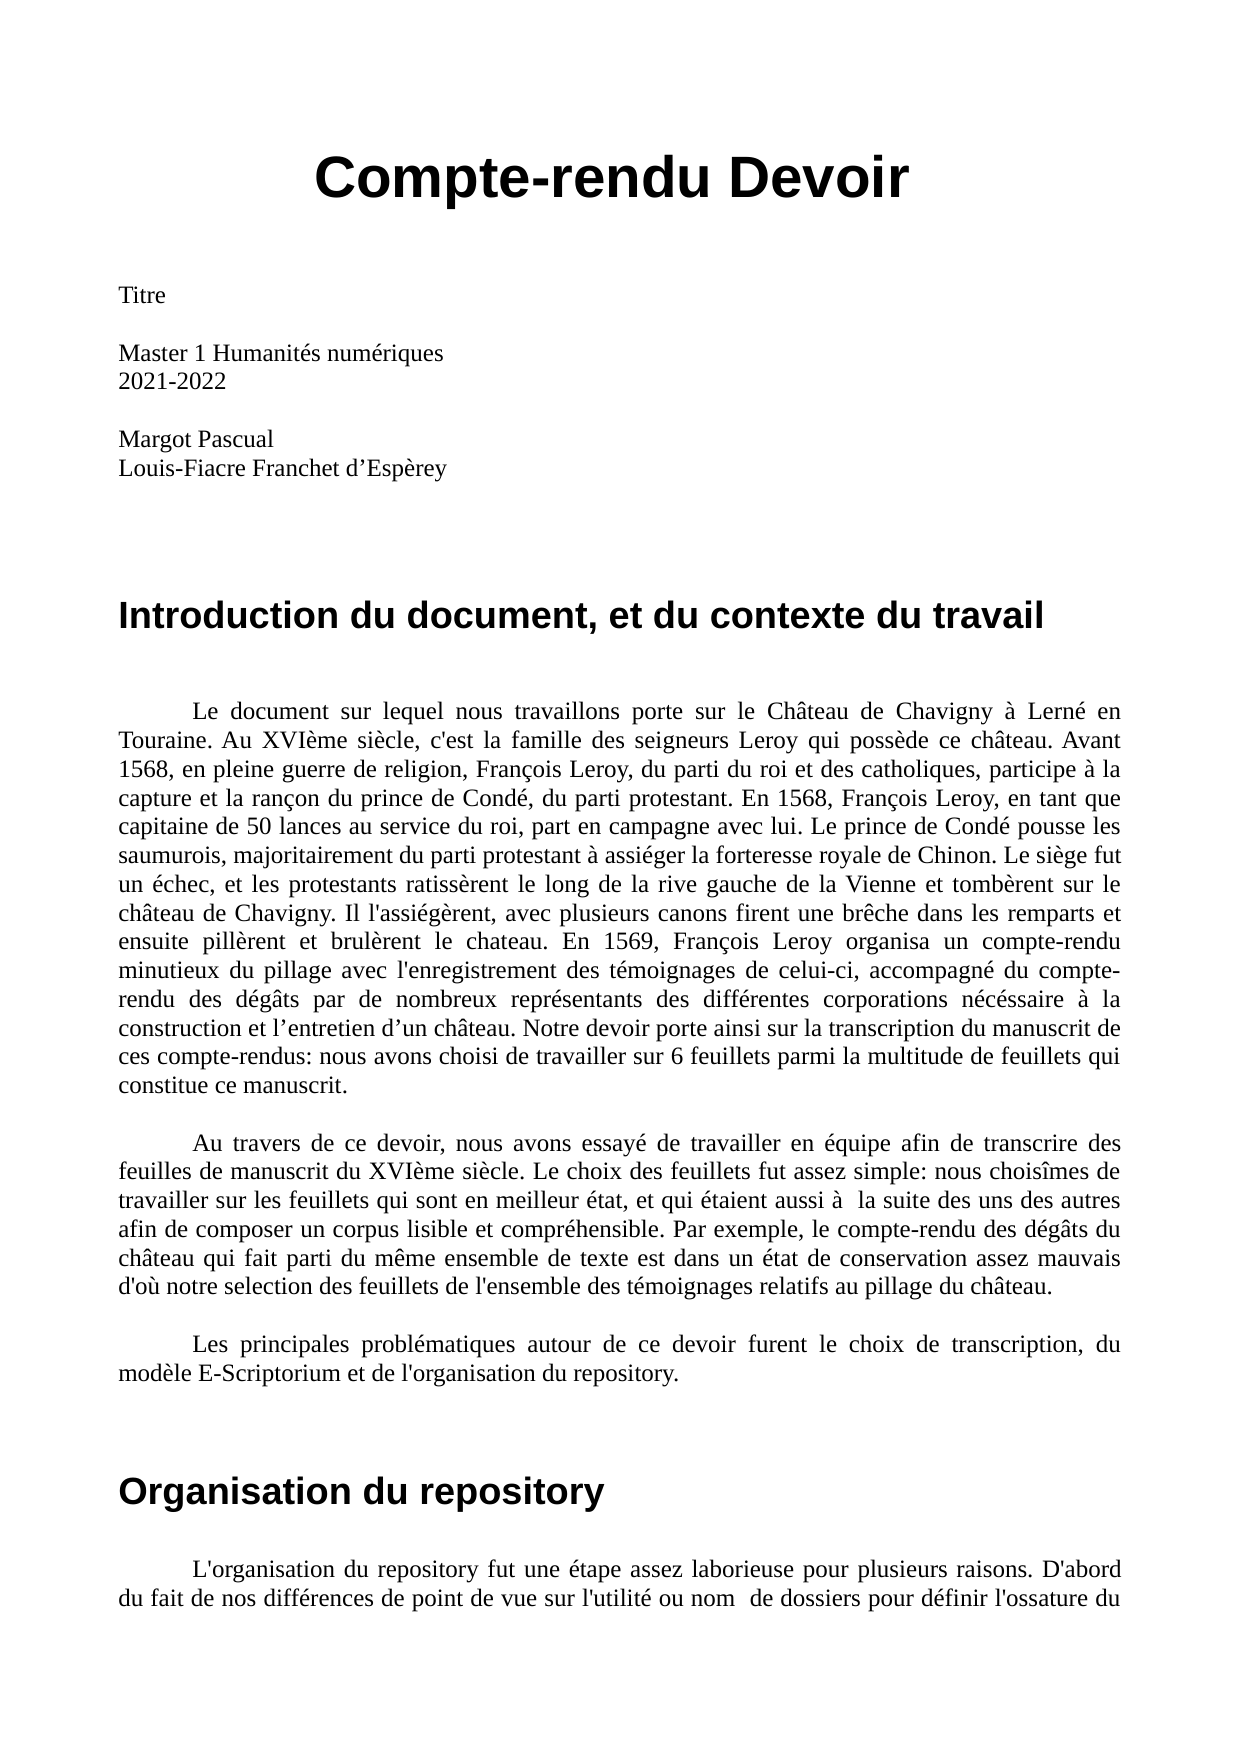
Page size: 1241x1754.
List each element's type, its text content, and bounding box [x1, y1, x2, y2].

text Les principales problématiques autour de ce devoir furent le choix de transcription, du modèle E-Scriptorium et de l'organisation du repository. [118, 1329, 1122, 1386]
text Master 1 Humanités numériques [118, 338, 1122, 366]
text L'organisation du repository fut une étape assez laborieuse pour plusieurs raisons. D'abord du fait de nos différences de point de vue sur l'utilité ou nom de dossiers pour définir l'ossature du [118, 1554, 1122, 1611]
subtitle Organisation du repository [118, 1469, 1122, 1513]
text Titre [118, 280, 1122, 309]
title Compte-rendu Devoir [118, 143, 1122, 210]
text Margot Pascual [118, 424, 1122, 453]
subtitle Introduction du document, et du contexte du travail [118, 593, 1122, 636]
text Louis-Fiacre Franchet d’Espèrey [118, 453, 1122, 481]
text Le document sur lequel nous travaillons porte sur le Château de Chavigny à Lerné en Touraine. Au XVIème siècle, c'est la famille des seigneurs Leroy qui possède ce château. Avant 1568, en pleine guerre de religion, François Leroy, du parti du roi et des catholiques, participe à la capture et la rançon du prince de Condé, du parti protestant. En 1568, François Leroy, en tant que capitaine de 50 lances au service du roi, part en campagne avec lui. Le prince de Condé pousse les saumurois, majoritairement du parti protestant à assiéger la forteresse royale de Chinon. Le siège fut un échec, et les protestants ratissèrent le long de la rive gauche de la Vienne et tombèrent sur le château de Chavigny. Il l'assiégèrent, avec plusieurs canons firent une brêche dans les remparts et ensuite pillèrent et brulèrent le chateau. En 1569, François Leroy organisa un compte-rendu minutieux du pillage avec l'enregistrement des témoignages de celui-ci, accompagné du compte-rendu des dégâts par de nombreux représentants des différentes corporations nécéssaire à la construction et l’entretien d’un château. Notre devoir porte ainsi sur la transcription du manuscrit de ces compte-rendus: nous avons choisi de travailler sur 6 feuillets parmi la multitude de feuillets qui constitue ce manuscrit. [118, 696, 1122, 1099]
text Au travers de ce devoir, nous avons essayé de travailler en équipe afin de transcrire des feuilles de manuscrit du XVIème siècle. Le choix des feuillets fut assez simple: nous choisîmes de travailler sur les feuillets qui sont en meilleur état, et qui étaient aussi à la suite des uns des autres afin de composer un corpus lisible et compréhensible. Par exemple, le compte-rendu des dégâts du château qui fait parti du même ensemble de texte est dans un état de conservation assez mauvais d'où notre selection des feuillets de l'ensemble des témoignages relatifs au pillage du château. [118, 1128, 1122, 1300]
text 2021-2022 [118, 366, 1122, 395]
